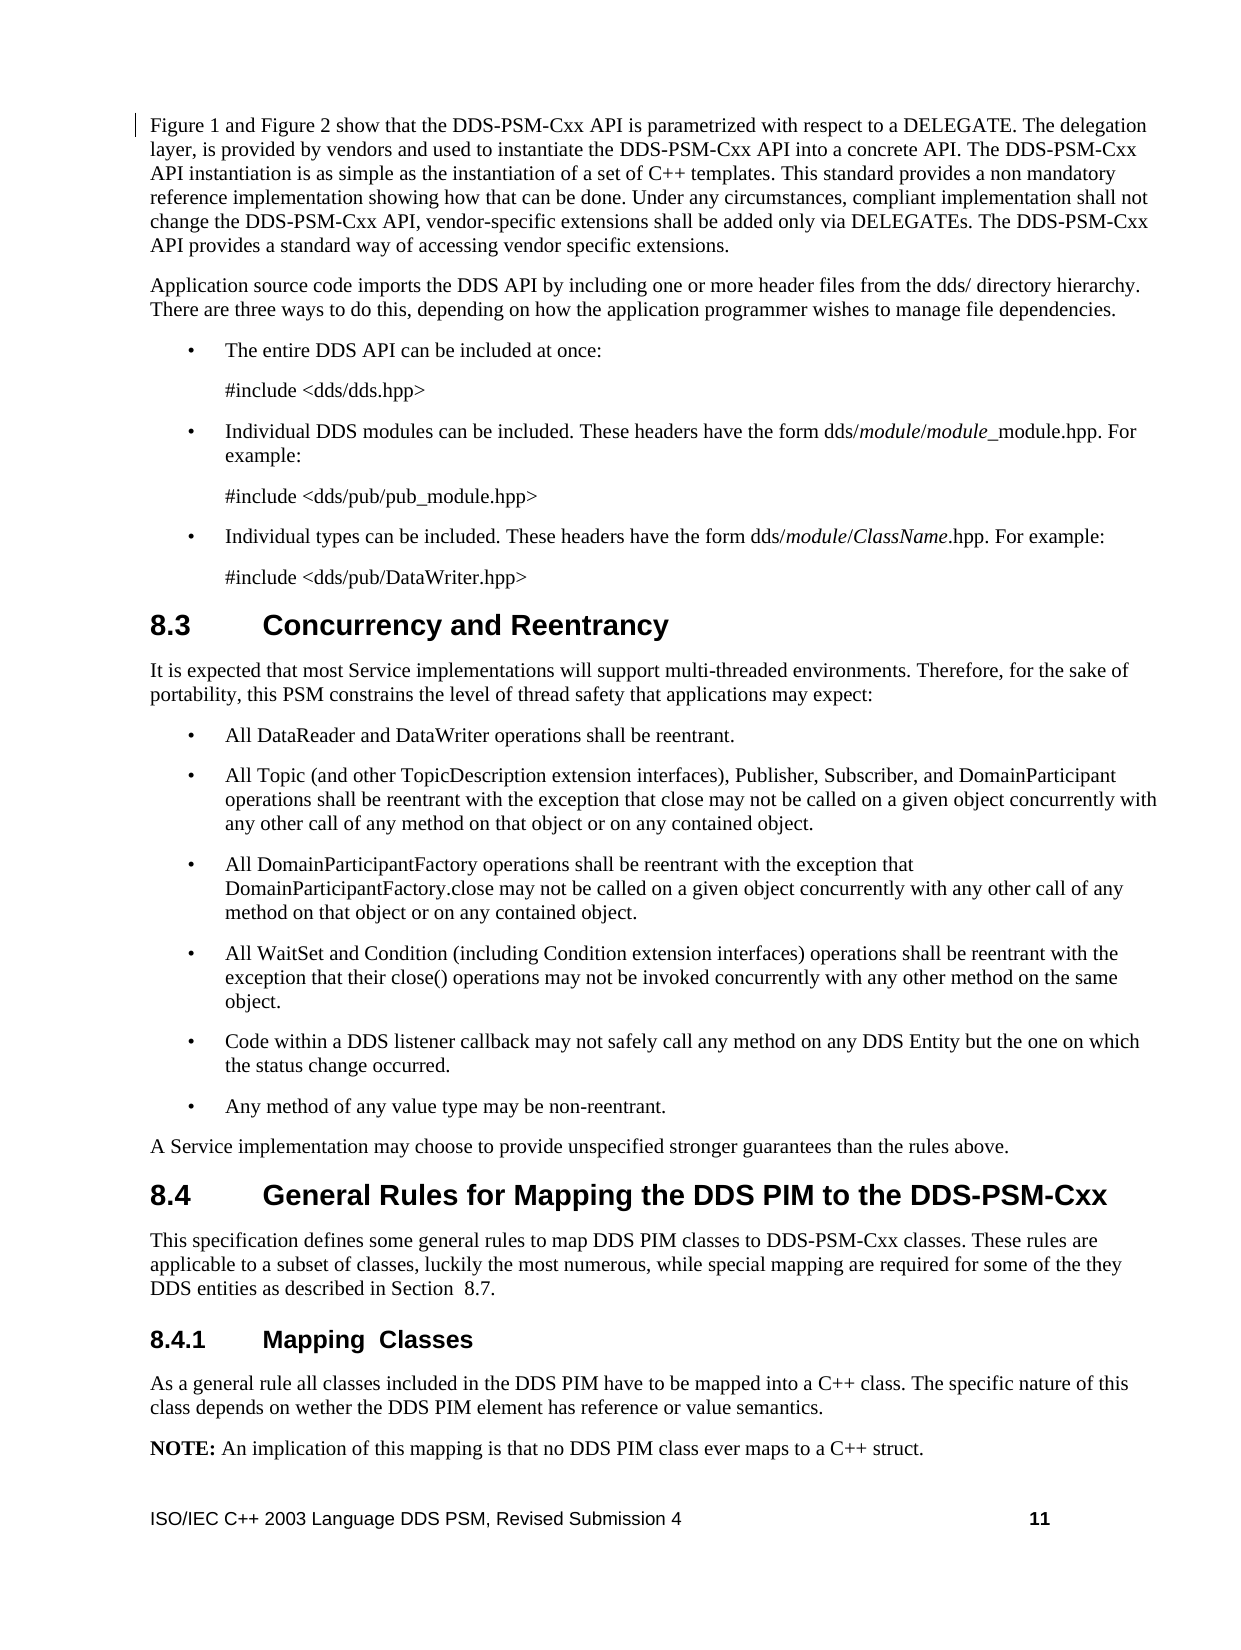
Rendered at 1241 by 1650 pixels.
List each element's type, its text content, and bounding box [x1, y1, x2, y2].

list All WaitSet and Condition (including Condition extension interfaces) operations shall be reentrant with the exception that their close() operations may not be invoked concurrently with any other method on the same object. [187, 941, 1166, 1013]
text It is expected that most Service implementations will support multi-threaded environments. Therefore, for the sake of portability, this PSM constrains the level of thread safety that applications may expect: [150, 658, 1166, 706]
list Individual DDS modules can be included. These headers have the form dds/module/module_module.hpp. For example: [187, 419, 1166, 467]
list Any method of any value type may be non-reentrant. [187, 1094, 1166, 1118]
text A Service implementation may choose to provide unspecified stronger guarantees than the rules above. [150, 1134, 1166, 1158]
list All DomainParticipantFactory operations shall be reentrant with the exception that DomainParticipantFactory.close may not be called on a given object concurrently with any other call of any method on that object or on any contained object. [187, 852, 1166, 924]
list All Topic (and other TopicDescription extension interfaces), Publisher, Subscriber, and DomainParticipant operations shall be reentrant with the exception that close may not be called on a given object concurrently with any other call of any method on that object or on any contained object. [187, 763, 1166, 835]
list All DataReader and DataWriter operations shall be reentrant. [187, 723, 1166, 747]
text This specification defines some general rules to map DDS PIM classes to DDS-PSM-Cxx classes. These rules are applicable to a subset of classes, luckily the most numerous, while special mapping are required for some of the they DDS entities as described in Section 8.7. [150, 1228, 1166, 1300]
subtitle Concurrency and Reentrancy [150, 608, 1166, 642]
list Individual types can be included. These headers have the form dds/module/ClassName.hpp. For example: [187, 524, 1166, 548]
list The entire DDS API can be included at once: [187, 338, 1166, 362]
text #include <dds/dds.hpp> [225, 378, 1166, 402]
text As a general rule all classes included in the DDS PIM have to be mapped into a C++ class. The specific nature of this class depends on wether the DDS PIM element has reference or value semantics. [150, 1371, 1166, 1419]
subtitle Mapping Classes [150, 1325, 1166, 1354]
text Figure 1 and Figure 2 show that the DDS-PSM-Cxx API is parametrized with respect to a DELEGATE. The delegation layer, is provided by vendors and used to instantiate the DDS-PSM-Cxx API into a concrete API. The DDS-PSM-Cxx API instantiation is as simple as the instantiation of a set of C++ templates. This standard provides a non mandatory reference implementation showing how that can be done. Under any circumstances, compliant implementation shall not change the DDS-PSM-Cxx API, vendor-specific extensions shall be added only via DELEGATEs. The DDS-PSM-Cxx API provides a standard way of accessing vendor specific extensions. [150, 112, 1166, 257]
text NOTE: An implication of this mapping is that no DDS PIM class ever maps to a C++ struct. [150, 1435, 1166, 1459]
text #include <dds/pub/DataWriter.hpp> [225, 564, 1166, 589]
list Code within a DDS listener callback may not safely call any method on any DDS Entity but the one on which the status change occurred. [187, 1029, 1166, 1077]
subtitle General Rules for Mapping the DDS PIM to the DDS-PSM-Cxx [150, 1178, 1166, 1211]
text Application source code imports the DDS API by including one or more header files from the dds/ directory hierarchy. There are three ways to do this, depending on how the application programmer wishes to manage file dependencies. [150, 273, 1166, 321]
text #include <dds/pub/pub_module.hpp> [225, 483, 1166, 508]
